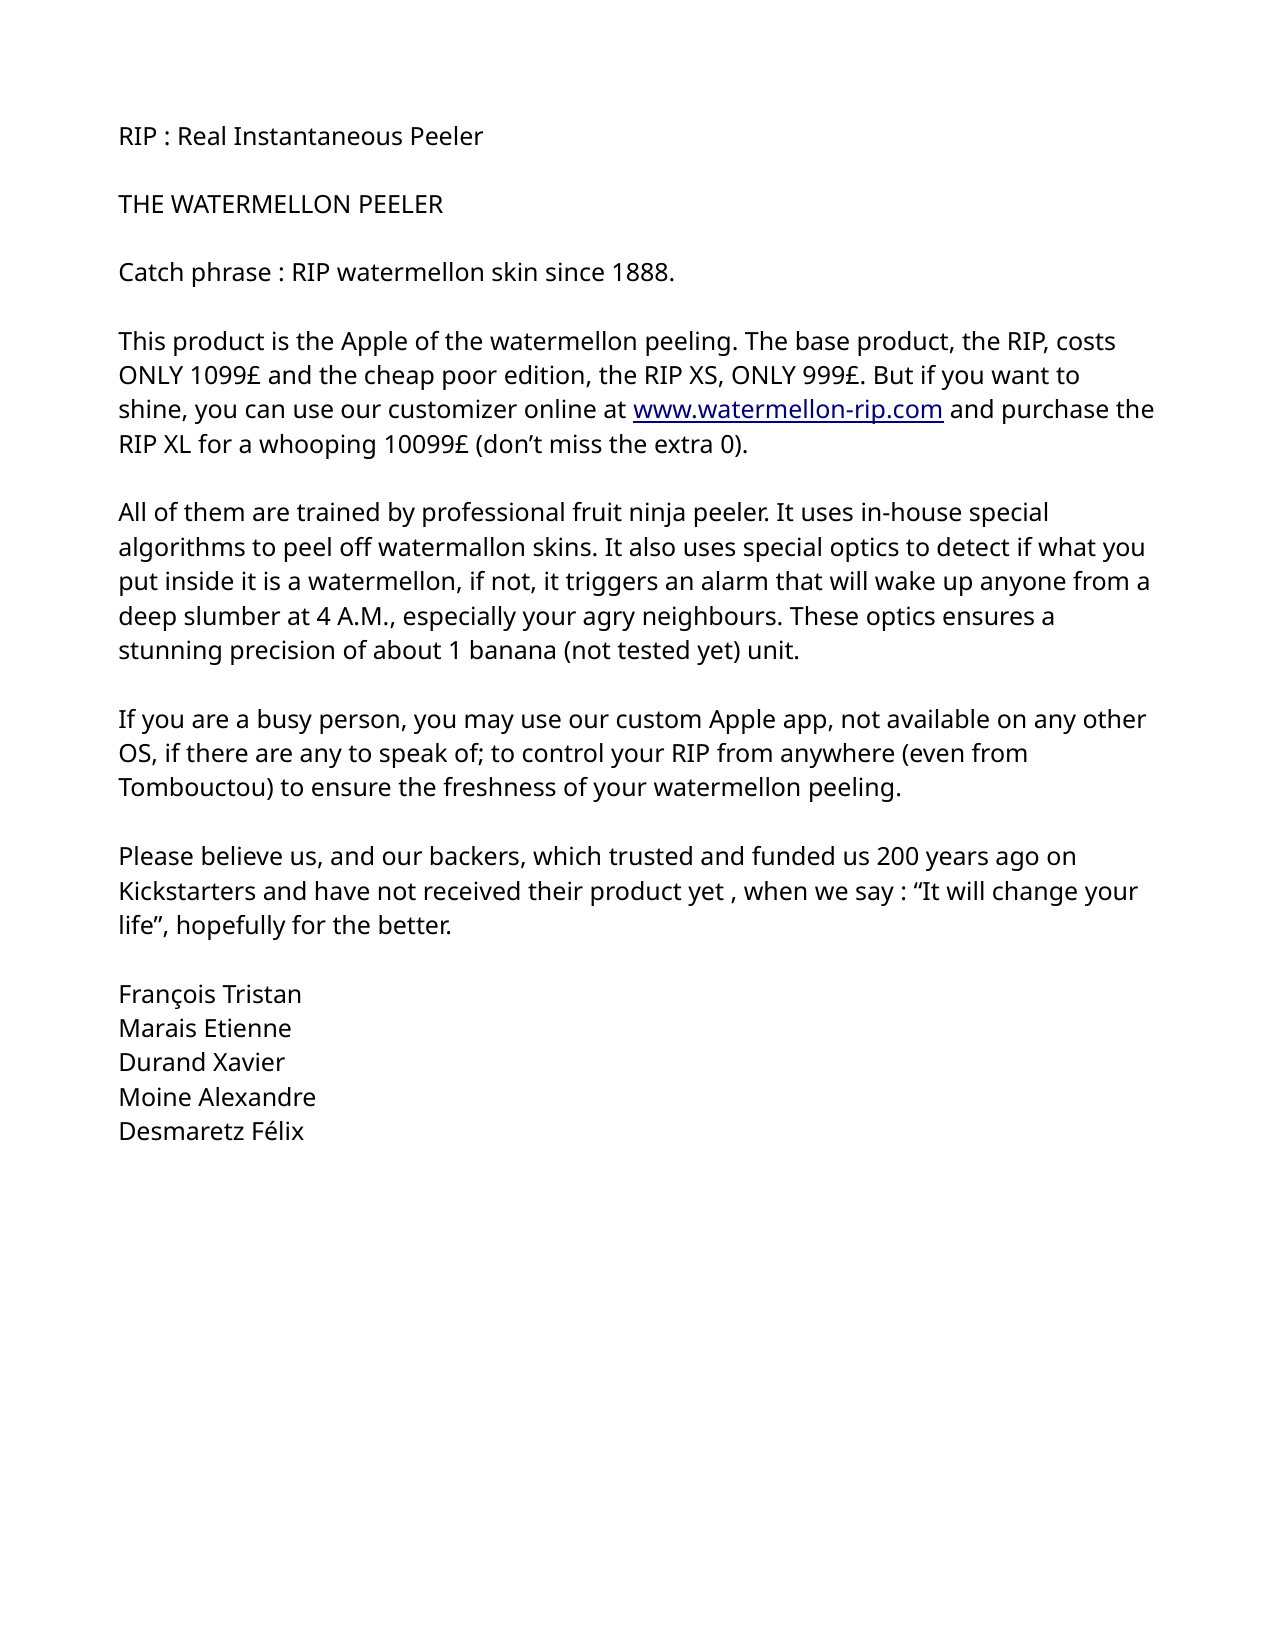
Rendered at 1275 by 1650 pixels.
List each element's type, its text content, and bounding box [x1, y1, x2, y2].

text If you are a busy person, you may use our custom Apple app, not available on any other OS, if there are any to speak of; to control your RIP from anywhere (even from Tombouctou) to ensure the freshness of your watermellon peeling. [118, 701, 1157, 804]
text Moine Alexandre [118, 1079, 1157, 1113]
text All of them are trained by professional fruit ninja peeler. It uses in-house special algorithms to peel off watermallon skins. It also uses special optics to detect if what you put inside it is a watermellon, if not, it triggers an alarm that will wake up anyone from a deep slumber at 4 A.M., especially your agry neighbours. These optics ensures a stunning precision of about 1 banana (not tested yet) unit. [118, 495, 1157, 667]
text THE WATERMELLON PEELER [118, 186, 1157, 220]
text Durand Xavier [118, 1045, 1157, 1079]
text Marais Etienne [118, 1010, 1157, 1045]
text RIP : Real Instantaneous Peeler [118, 118, 1157, 152]
text Catch phrase : RIP watermellon skin since 1888. [118, 254, 1157, 288]
text Desmaretz Félix [118, 1113, 1157, 1148]
text Please believe us, and our backers, which trusted and funded us 200 years ago on Kickstarters and have not received their product yet , when we say : “It will change your life”, hopefully for the better. [118, 838, 1157, 942]
text This product is the Apple of the watermellon peeling. The base product, the RIP, costs ONLY 1099£ and the cheap poor edition, the RIP XS, ONLY 999£. But if you want to shine, you can use our customizer online at www.watermellon-rip.com and purchase the RIP XL for a whooping 10099£ (don’t miss the extra 0). [118, 323, 1157, 460]
text François Tristan [118, 976, 1157, 1010]
